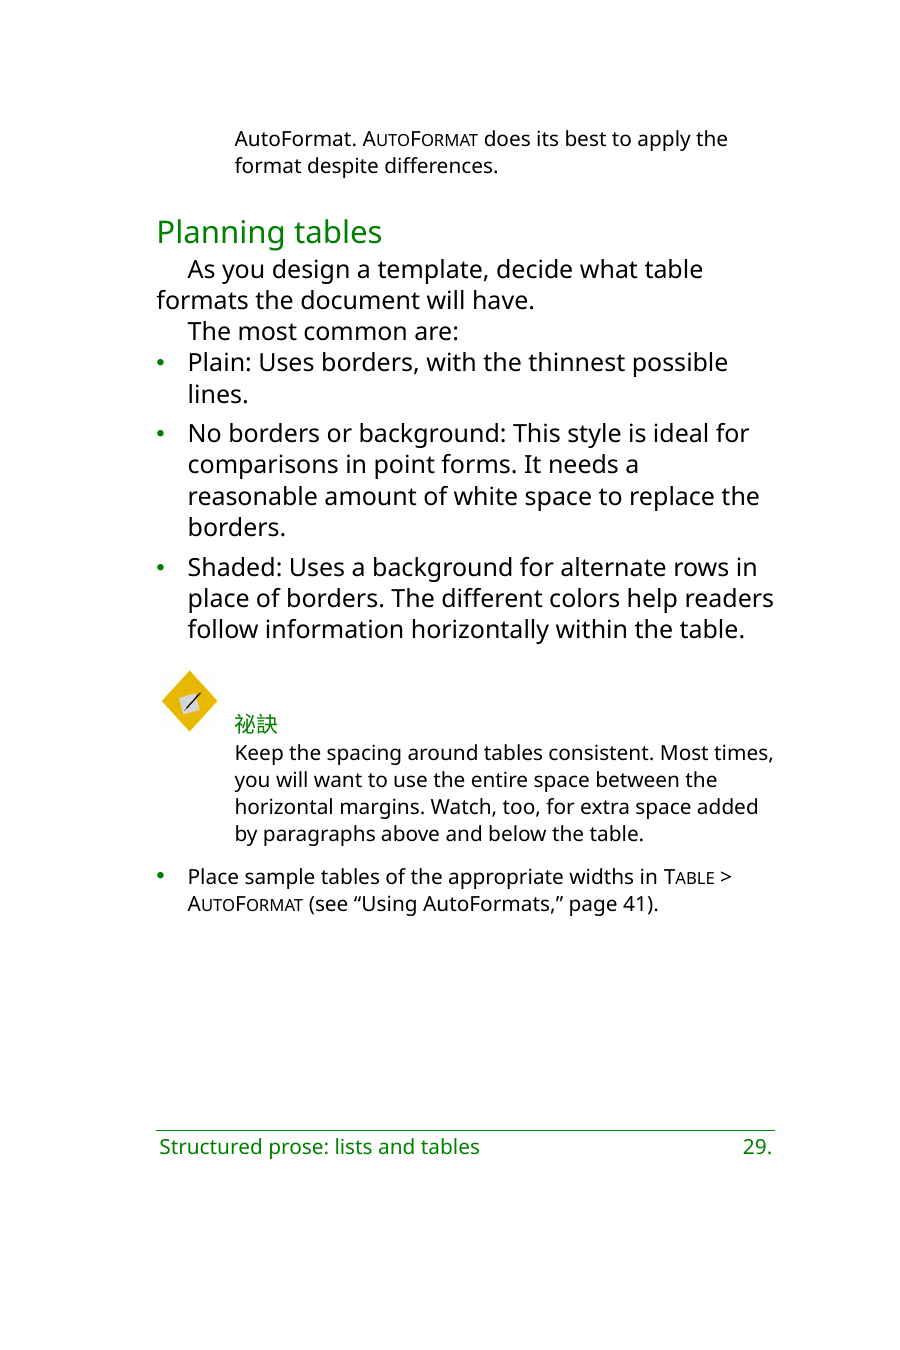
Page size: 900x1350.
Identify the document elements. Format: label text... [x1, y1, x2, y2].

text Keep the spacing around tables consistent. Most times, you will want to use the entire space between the horizontal margins. Watch, too, for extra space added by paragraphs above and below the table. [234, 738, 775, 847]
list Place sample tables of the appropriate widths in Table > AutoFormat (see “Using AutoFormats,” page 35). [156, 862, 775, 917]
list No borders or background: This style is ideal for comparisons in point forms. It needs a reasonable amount of white space to replace the borders. [156, 418, 775, 543]
list Plain: Uses borders, with the thinnest possible lines. [156, 347, 775, 409]
list Shaded: Uses a background for alternate rows in place of borders. The different colors help readers follow information horizontally within the table. [156, 551, 775, 645]
list 祕訣 [156, 669, 775, 738]
picture [157, 669, 220, 733]
text AutoFormat. AutoFormat does its best to apply the format despite differences. [234, 125, 775, 179]
text As you design a template, decide what table formats the document will have. [156, 253, 775, 316]
text The most common are: [156, 316, 775, 347]
subtitle Planning tables [156, 210, 775, 253]
